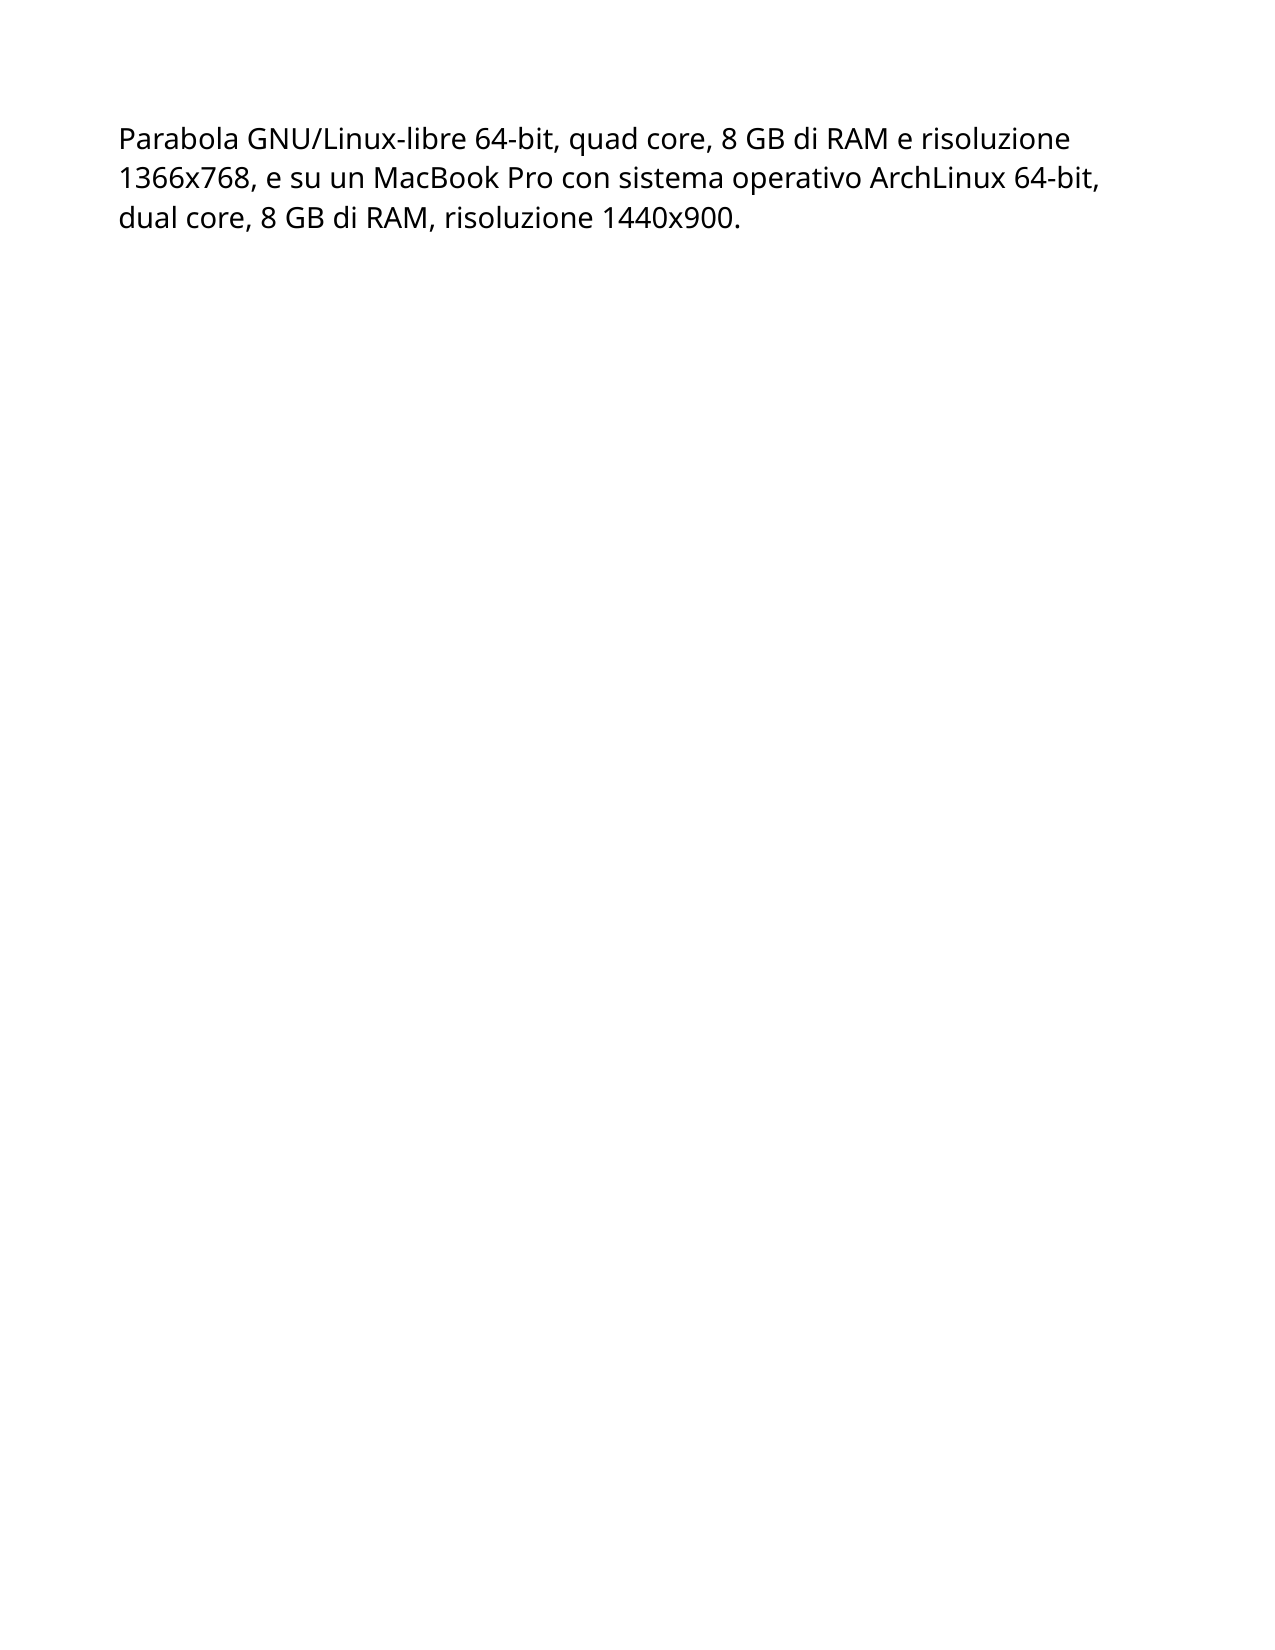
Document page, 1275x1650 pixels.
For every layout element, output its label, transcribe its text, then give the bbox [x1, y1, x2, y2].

text Parabola GNU/Linux-libre 64-bit, quad core, 8 GB di RAM e risoluzione 1366x768, e su un MacBook Pro con sistema operativo ArchLinux 64-bit, dual core, 8 GB di RAM, risoluzione 1440x900. [118, 118, 1157, 237]
